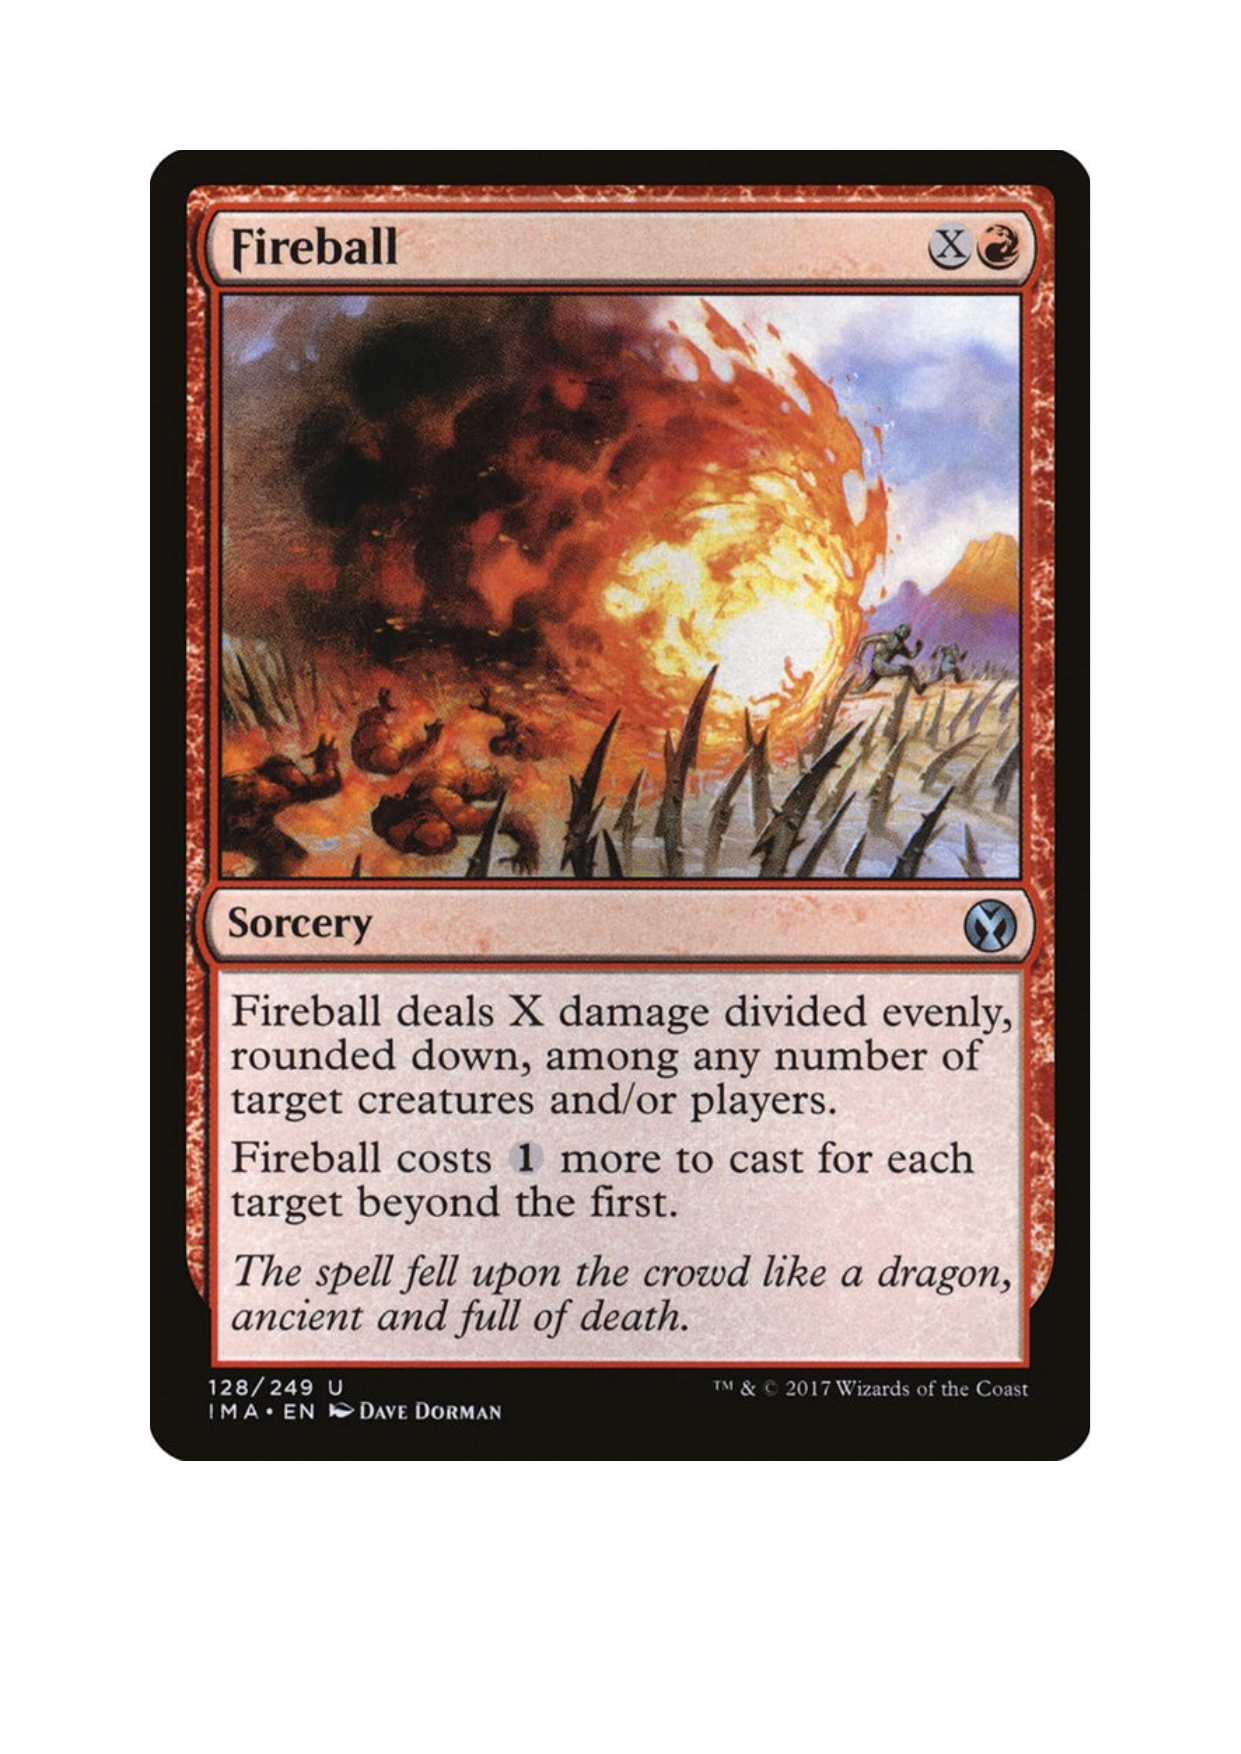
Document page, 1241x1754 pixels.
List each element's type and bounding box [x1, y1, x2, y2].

picture [150, 150, 1091, 1461]
